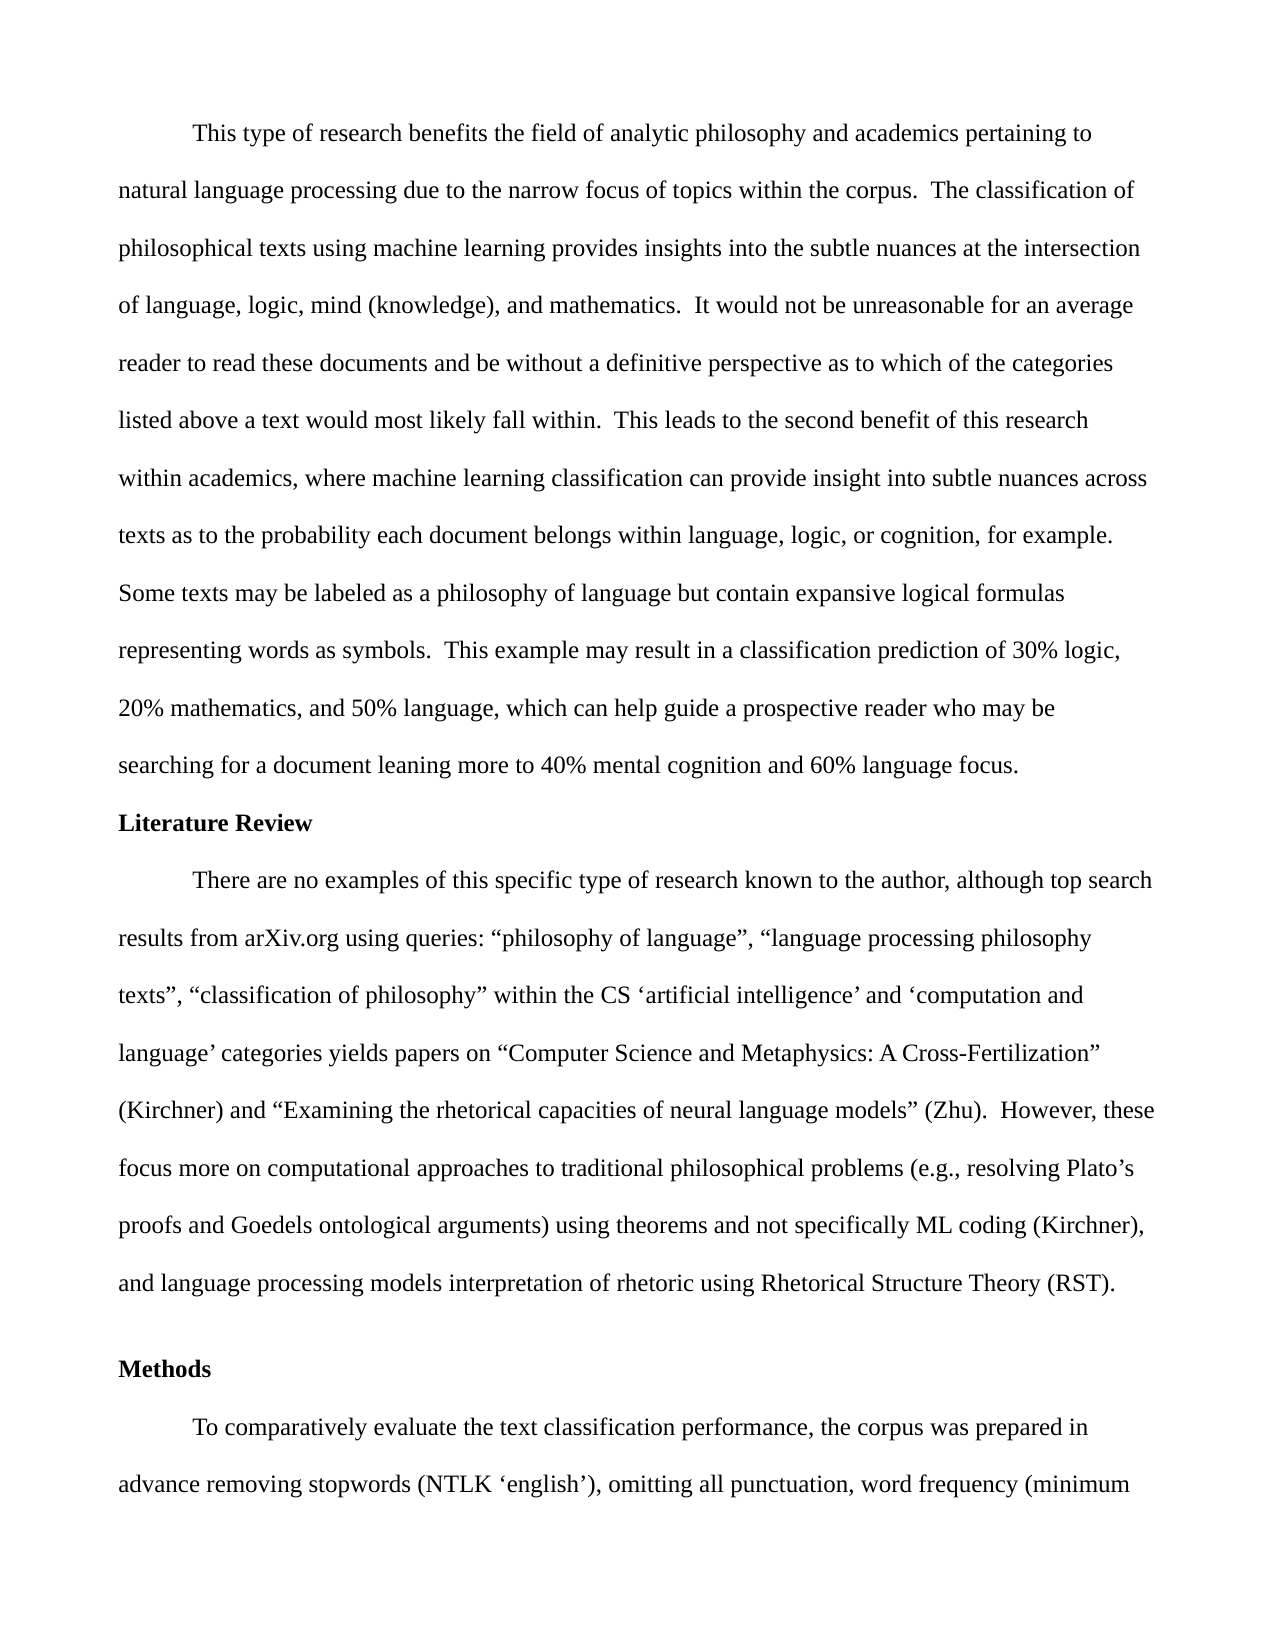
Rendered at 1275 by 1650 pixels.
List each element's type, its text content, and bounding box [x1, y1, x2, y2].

text Literature Review [118, 808, 1157, 866]
text To comparatively evaluate the text classification performance, the corpus was prepared in advance removing stopwords (NTLK ‘english’), omitting all punctuation, word frequency (minimum [118, 1412, 1157, 1498]
text This type of research benefits the field of analytic philosophy and academics pertaining to natural language processing due to the narrow focus of topics within the corpus. The classification of philosophical texts using machine learning provides insights into the subtle nuances at the intersection of language, logic, mind (knowledge), and mathematics. It would not be unreasonable for an average reader to read these documents and be without a definitive perspective as to which of the categories listed above a text would most likely fall within. This leads to the second benefit of this research within academics, where machine learning classification can provide insight into subtle nuances across texts as to the probability each document belongs within language, logic, or cognition, for example. Some texts may be labeled as a philosophy of language but contain expansive logical formulas representing words as symbols. This example may result in a classification prediction of 30% logic, 20% mathematics, and 50% language, which can help guide a prospective reader who may be searching for a document leaning more to 40% mental cognition and 60% language focus. [118, 118, 1157, 779]
text There are no examples of this specific type of research known to the author, although top search results from arXiv.org using queries: “philosophy of language”, “language processing philosophy texts”, “classification of philosophy” within the CS ‘artificial intelligence’ and ‘computation and language’ categories yields papers on “Computer Science and Metaphysics: A Cross-Fertilization” (Kirchner) and “Examining the rhetorical capacities of neural language models” (Zhu). However, these focus more on computational approaches to traditional philosophical problems (e.g., resolving Plato’s proofs and Goedels ontological arguments) using theorems and not specifically ML coding (Kirchner), and language processing models interpretation of rhetoric using Rhetorical Structure Theory (RST). [118, 866, 1157, 1297]
text Methods [118, 1354, 1157, 1412]
